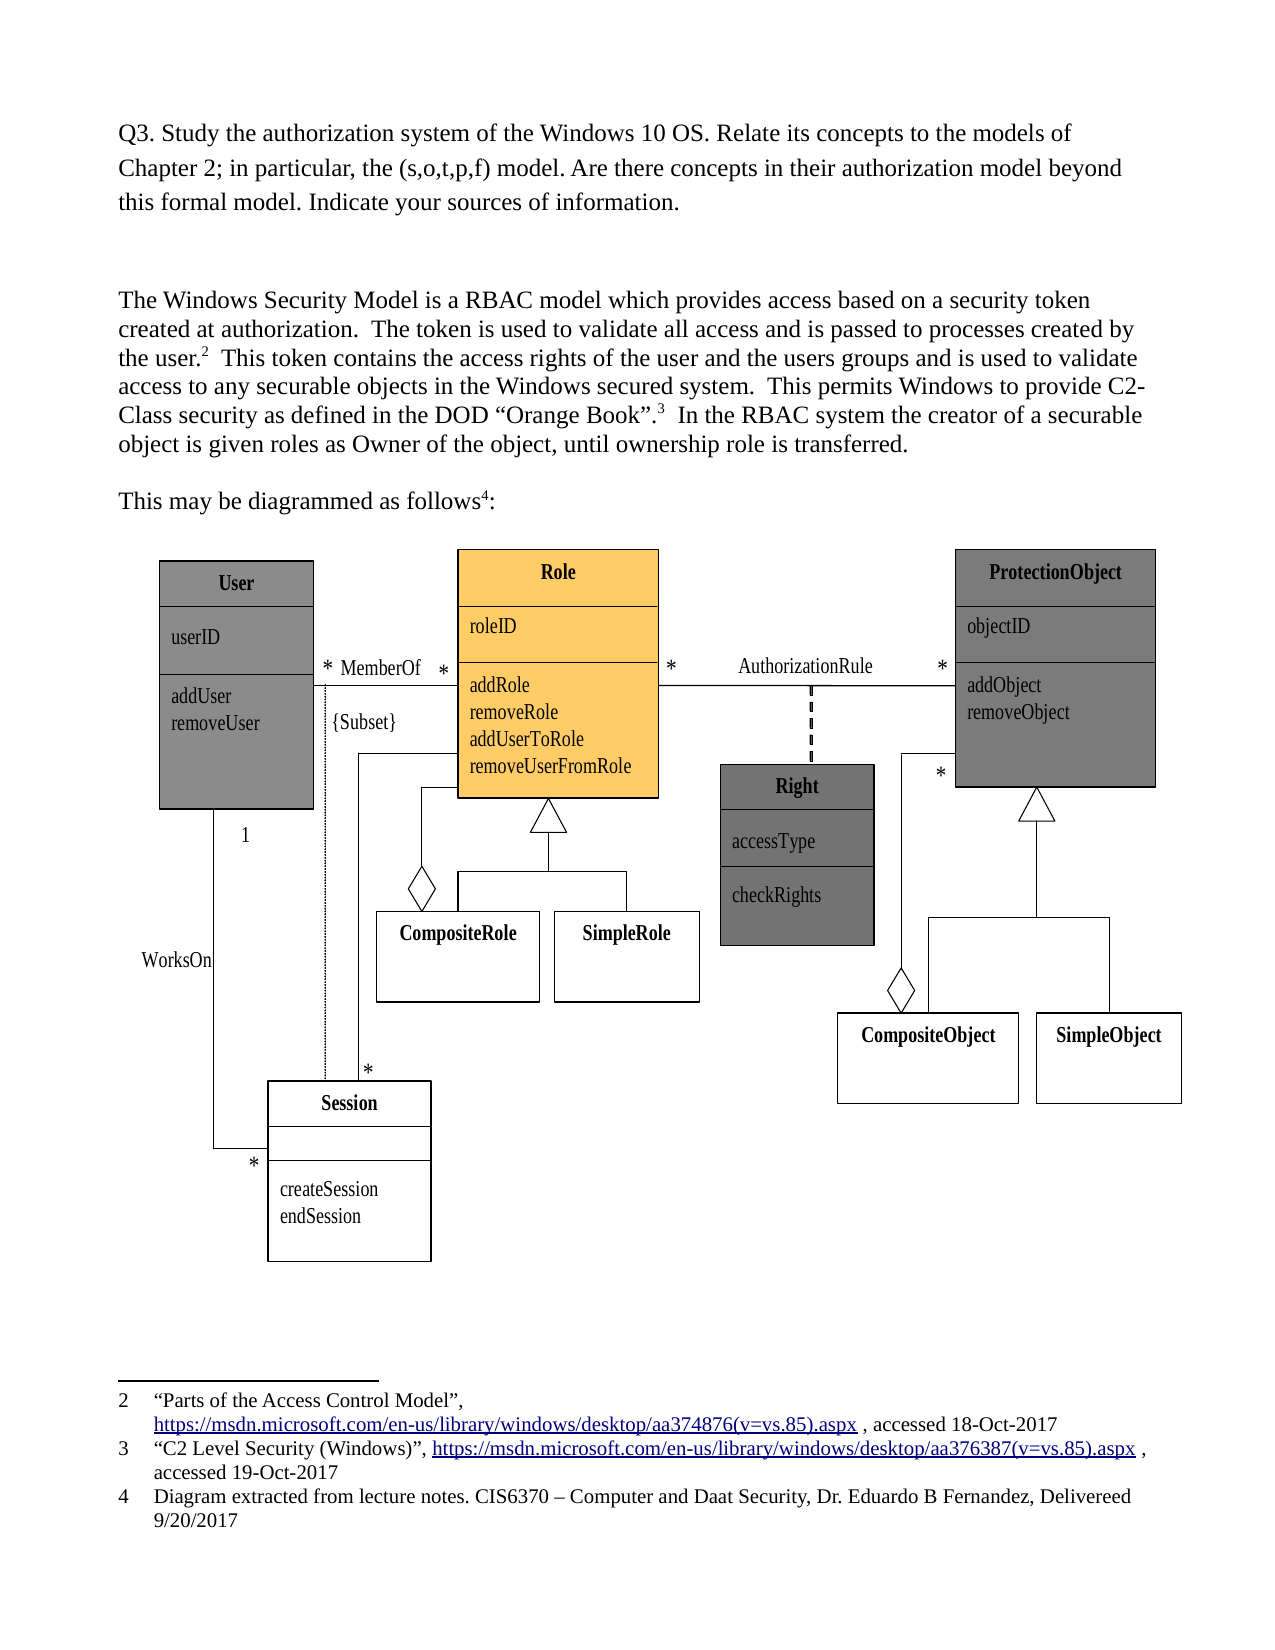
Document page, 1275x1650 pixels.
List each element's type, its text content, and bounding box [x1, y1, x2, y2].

text “Parts of the Access Control Model”, https://msdn.microsoft.com/en-us/library/windows/desktop/aa374876(v=vs.85).aspx , accessed 18-Oct-2017 [118, 1387, 1157, 1436]
text Q3. Study the authorization system of the Windows 10 OS. Relate its concepts to the models of Chapter 2; in particular, the (s,o,t,p,f) model. Are there concepts in their authorization model beyond this formal model. Indicate your sources of information. [118, 118, 1157, 216]
text This may be diagrammed as follows: [118, 486, 1157, 515]
text Diagram extracted from lecture notes. CIS6370 – Computer and Daat Security, Dr. Eduardo B Fernandez, Delivereed 9/20/2017 [118, 1484, 1157, 1532]
text The Windows Security Model is a RBAC model which provides access based on a security token created at authorization. The token is used to validate all access and is passed to processes created by the user. This token contains the access rights of the user and the users groups and is used to validate access to any securable objects in the Windows secured system. This permits Windows to provide C2-Class security as defined in the DOD “Orange Book”. In the RBAC system the creator of a securable object is given roles as Owner of the object, until ownership role is transferred. [118, 285, 1157, 458]
text “C2 Level Security (Windows)”, https://msdn.microsoft.com/en-us/library/windows/desktop/aa376387(v=vs.85).aspx , accessed 19-Oct-2017 [118, 1436, 1157, 1484]
